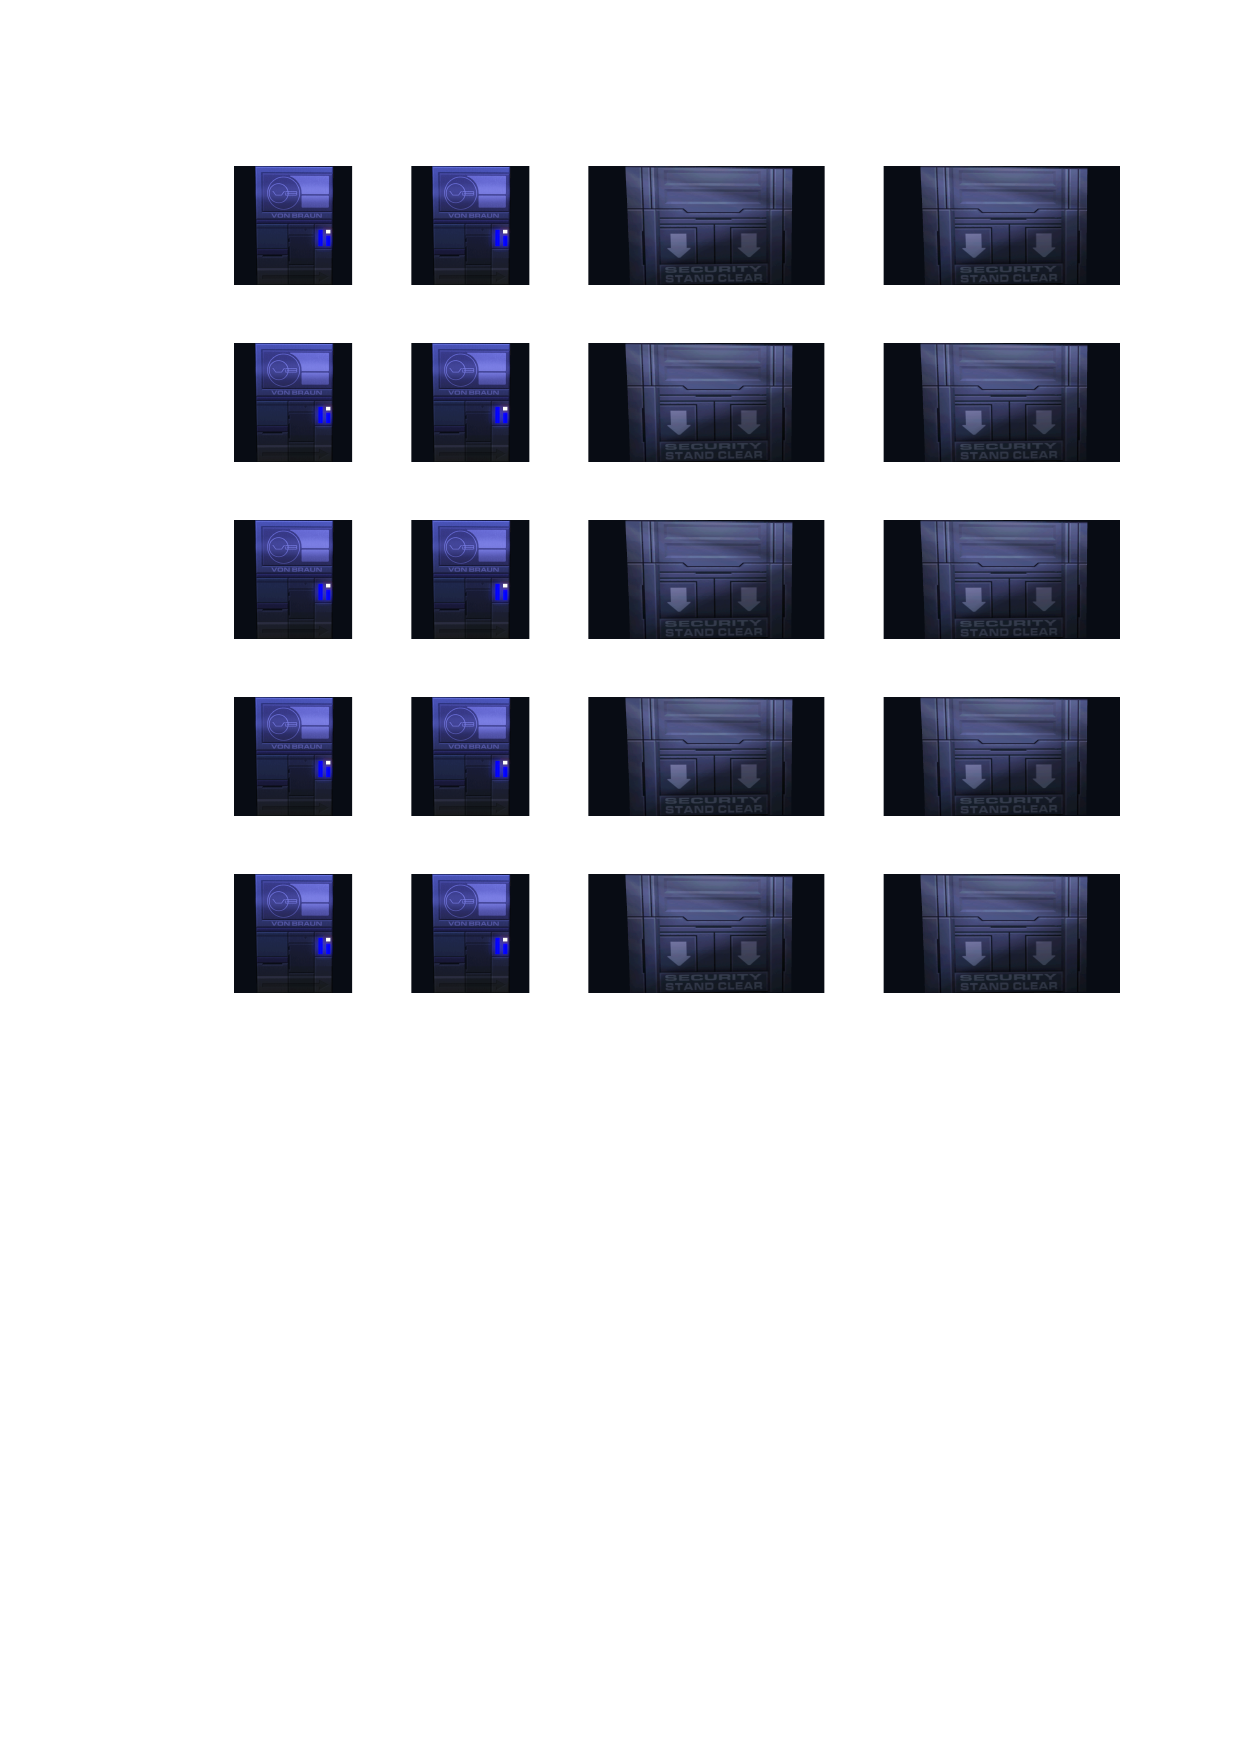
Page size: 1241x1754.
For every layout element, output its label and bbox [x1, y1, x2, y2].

picture [234, 697, 353, 816]
picture [411, 697, 530, 816]
picture [588, 874, 825, 993]
picture [883, 520, 1120, 639]
picture [234, 166, 353, 285]
picture [411, 166, 530, 285]
picture [588, 697, 825, 816]
picture [234, 343, 353, 462]
picture [883, 166, 1120, 285]
picture [588, 166, 825, 285]
picture [588, 343, 825, 462]
picture [588, 520, 825, 639]
picture [883, 697, 1120, 816]
picture [234, 520, 353, 639]
picture [883, 343, 1120, 462]
picture [883, 874, 1120, 993]
picture [411, 520, 530, 639]
picture [411, 874, 530, 993]
picture [411, 343, 530, 462]
picture [234, 874, 353, 993]
